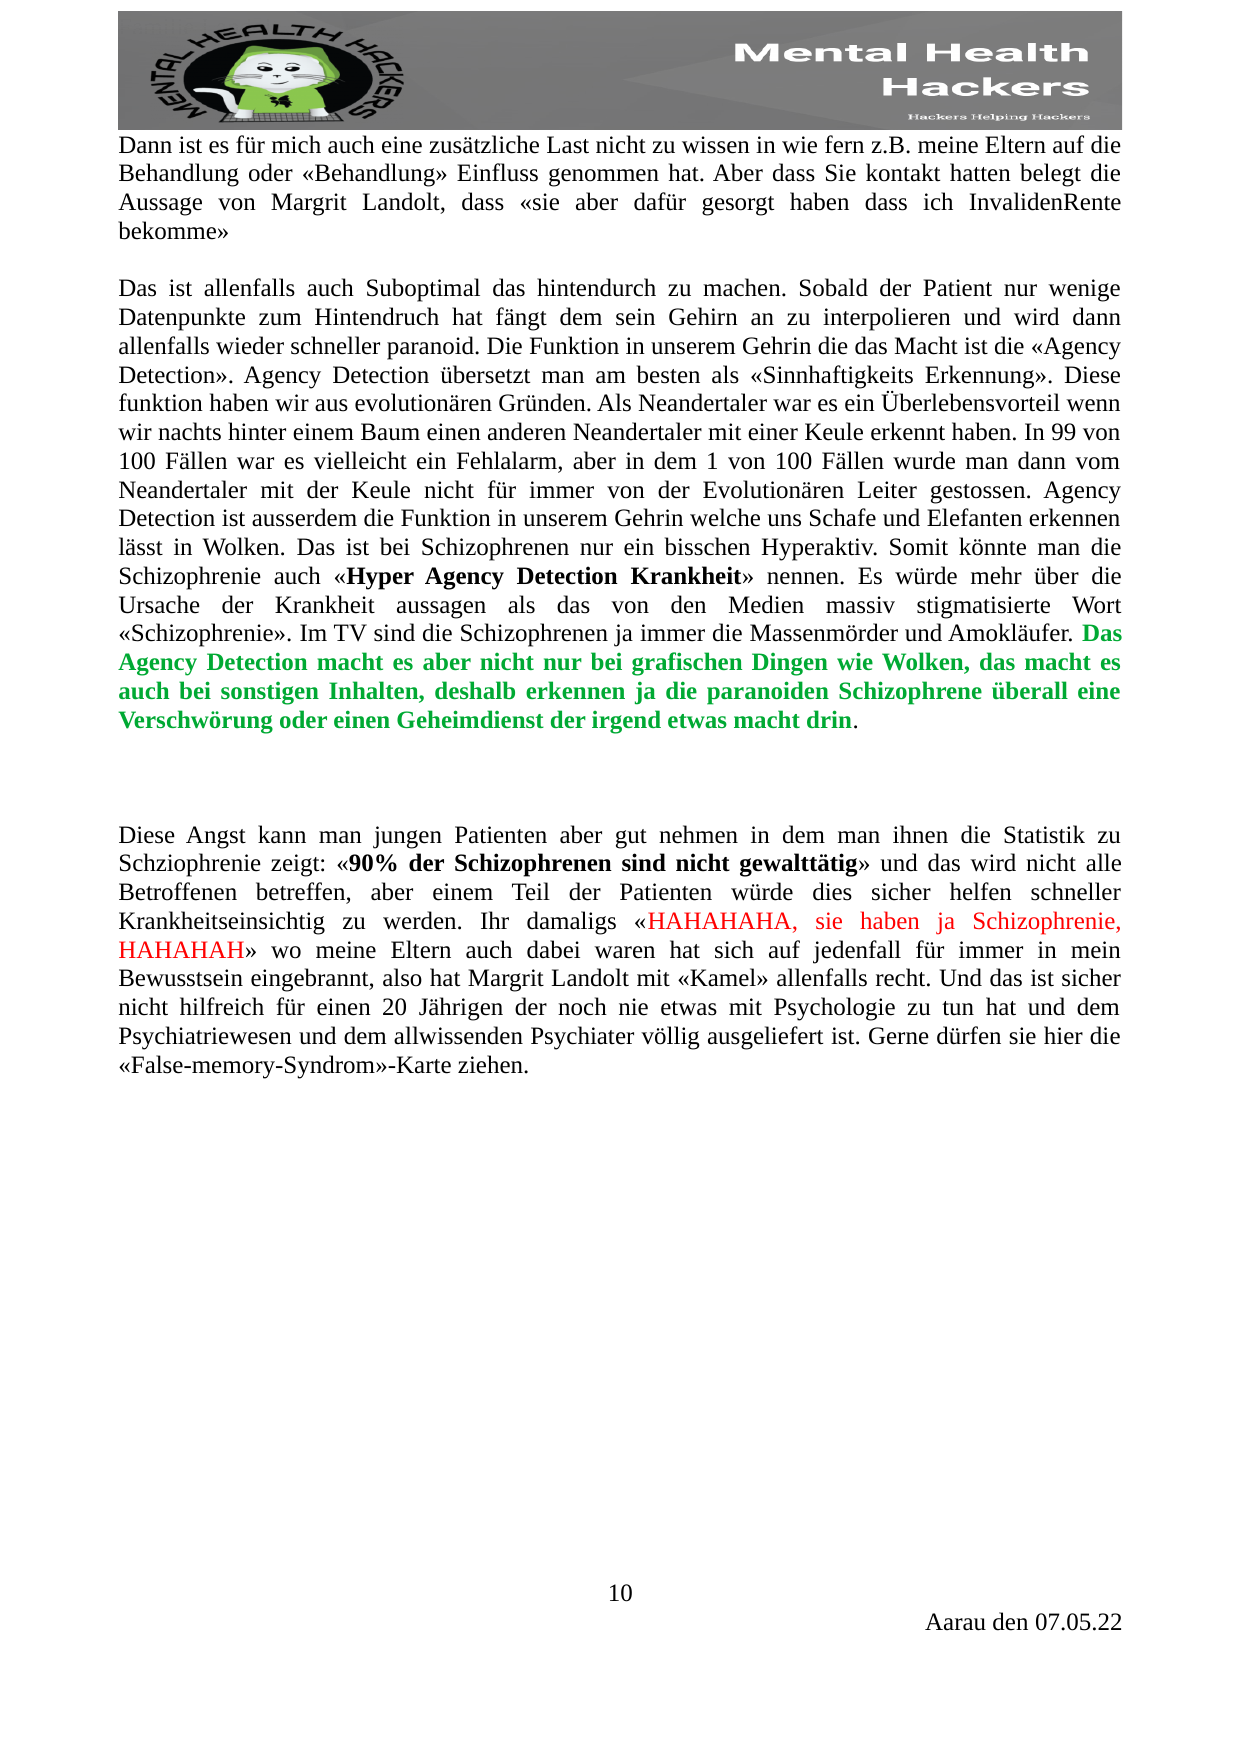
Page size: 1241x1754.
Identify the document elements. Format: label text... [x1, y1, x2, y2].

text Diese Angst kann man jungen Patienten aber gut nehmen in dem man ihnen die Statistik zu Schziophrenie zeigt: «90% der Schizophrenen sind nicht gewalttätig» und das wird nicht alle Betroffenen betreffen, aber einem Teil der Patienten würde dies sicher helfen schneller Krankheitseinsichtig zu werden. Ihr damaligs «HAHAHAHA, sie haben ja Schizophrenie, HAHAHAH» wo meine Eltern auch dabei waren hat sich auf jedenfall für immer in mein Bewusstsein eingebrannt, also hat Margrit Landolt mit «Kamel» allenfalls recht. Und das ist sicher nicht hilfreich für einen 20 Jährigen der noch nie etwas mit Psychologie zu tun hat und dem Psychiatriewesen und dem allwissenden Psychiater völlig ausgeliefert ist. Gerne dürfen sie hier die «False-memory-Syndrom»-Karte ziehen. [118, 820, 1122, 1078]
text Das ist allenfalls auch Suboptimal das hintendurch zu machen. Sobald der Patient nur wenige Datenpunkte zum Hintendruch hat fängt dem sein Gehirn an zu interpolieren und wird dann allenfalls wieder schneller paranoid. Die Funktion in unserem Gehrin die das Macht ist die «Agency Detection». Agency Detection übersetzt man am besten als «Sinnhaftigkeits Erkennung». Diese funktion haben wir aus evolutionären Gründen. Als Neandertaler war es ein Überlebensvorteil wenn wir nachts hinter einem Baum einen anderen Neandertaler mit einer Keule erkennt haben. In 99 von 100 Fällen war es vielleicht ein Fehlalarm, aber in dem 1 von 100 Fällen wurde man dann vom Neandertaler mit der Keule nicht für immer von der Evolutionären Leiter gestossen. Agency Detection ist ausserdem die Funktion in unserem Gehrin welche uns Schafe und Elefanten erkennen lässt in Wolken. Das ist bei Schizophrenen nur ein bisschen Hyperaktiv. Somit könnte man die Schizophrenie auch «Hyper Agency Detection Krankheit» nennen. Es würde mehr über die Ursache der Krankheit aussagen als das von den Medien massiv stigmatisierte Wort «Schizophrenie». Im TV sind die Schizophrenen ja immer die Massenmörder und Amokläufer. Das Agency Detection macht es aber nicht nur bei grafischen Dingen wie Wolken, das macht es auch bei sonstigen Inhalten, deshalb erkennen ja die paranoiden Schizophrene überall eine Verschwörung oder einen Geheimdienst der irgend etwas macht drin. [118, 273, 1122, 733]
text Dann ist es für mich auch eine zusätzliche Last nicht zu wissen in wie fern z.B. meine Eltern auf die Behandlung oder «Behandlung» Einfluss genommen hat. Aber dass Sie kontakt hatten belegt die Aussage von Margrit Landolt, dass «sie aber dafür gesorgt haben dass ich InvalidenRente bekomme» [118, 130, 1122, 245]
picture [118, 11, 1123, 130]
